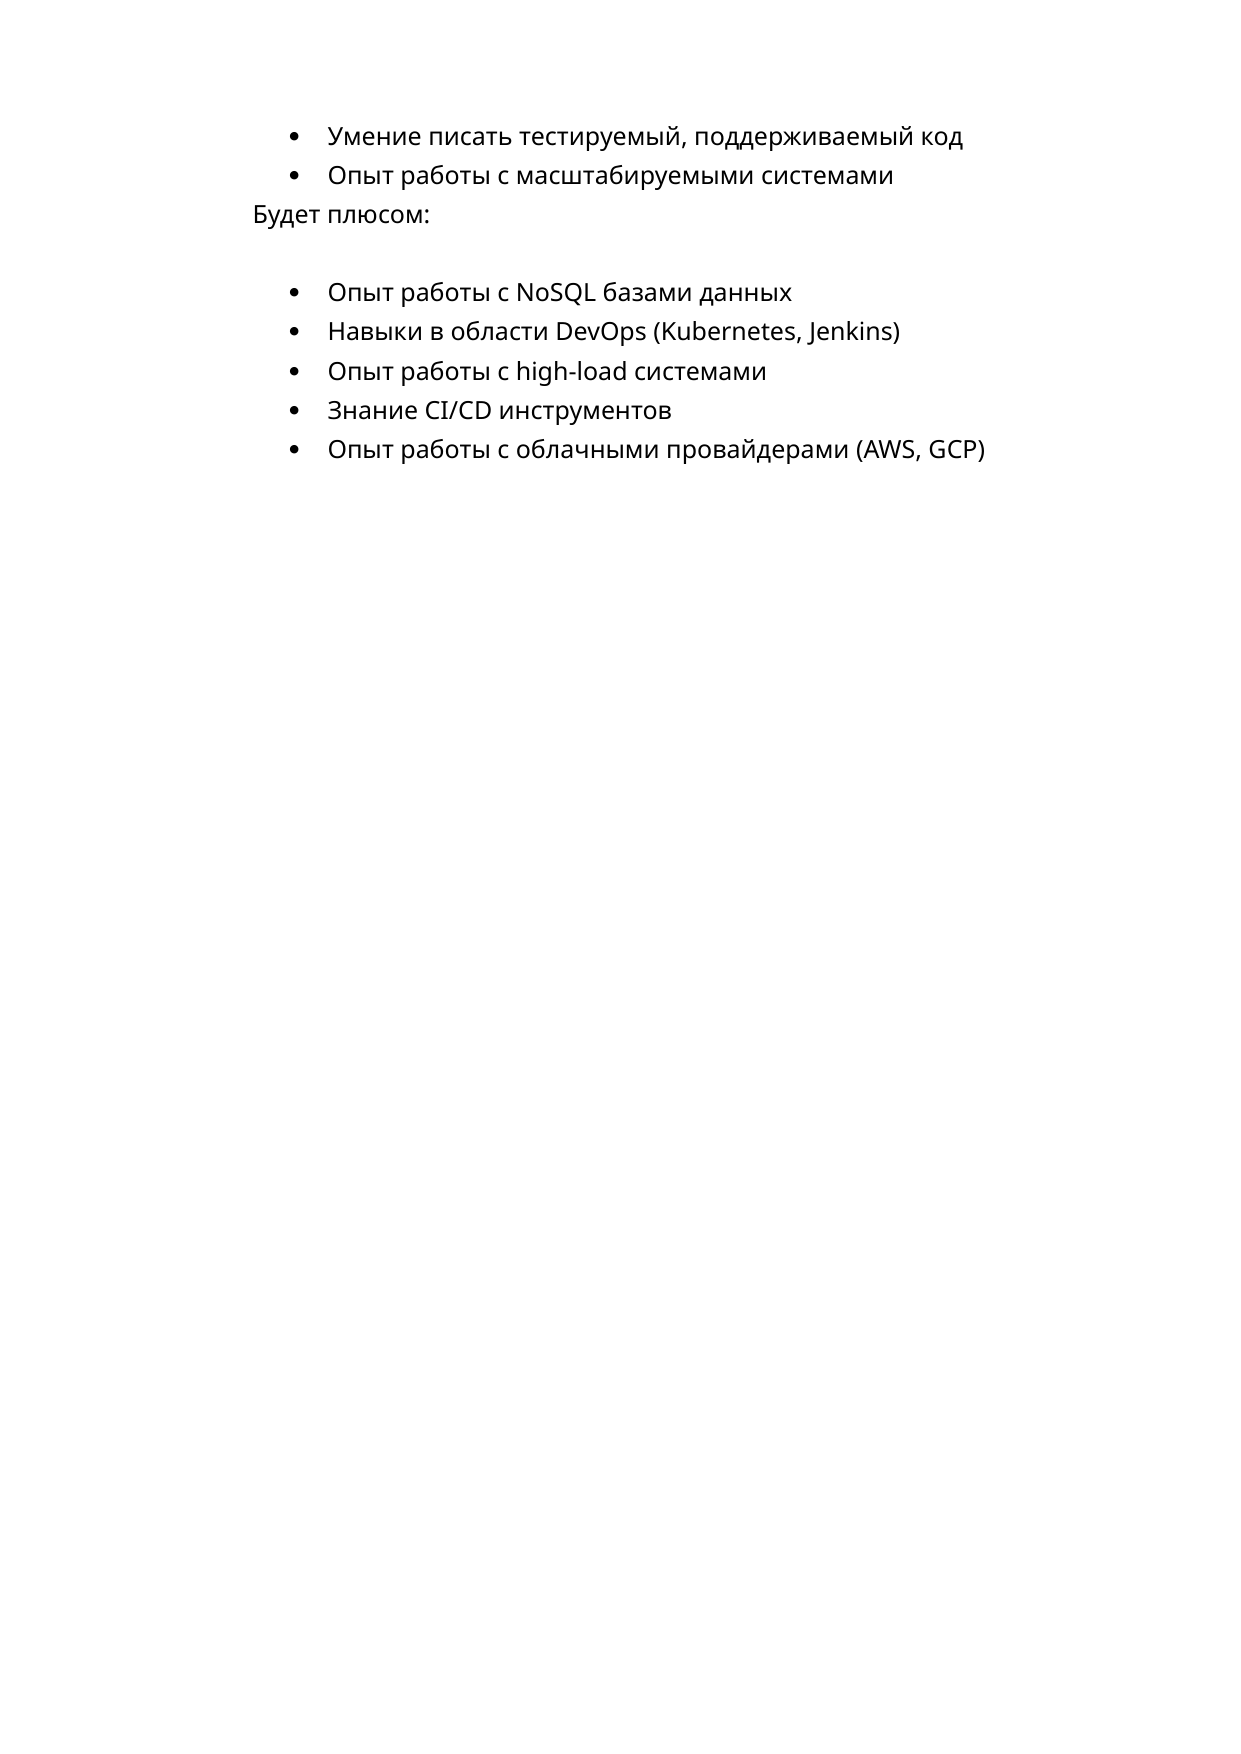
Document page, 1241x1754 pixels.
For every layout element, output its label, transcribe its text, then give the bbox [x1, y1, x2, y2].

list Опыт работы с масштабируемыми системами [290, 157, 1152, 191]
list Умение писать тестируемый, поддерживаемый код [290, 118, 1152, 152]
list Будет плюсом: [252, 196, 1152, 231]
list Знание CI/CD инструментов [290, 392, 1152, 426]
list Опыт работы с облачными провайдерами (AWS, GCP) [290, 431, 1152, 466]
list Опыт работы с NoSQL базами данных [290, 275, 1152, 309]
list Опыт работы с high-load системами [290, 353, 1152, 387]
list Навыки в области DevOps (Kubernetes, Jenkins) [290, 314, 1152, 348]
